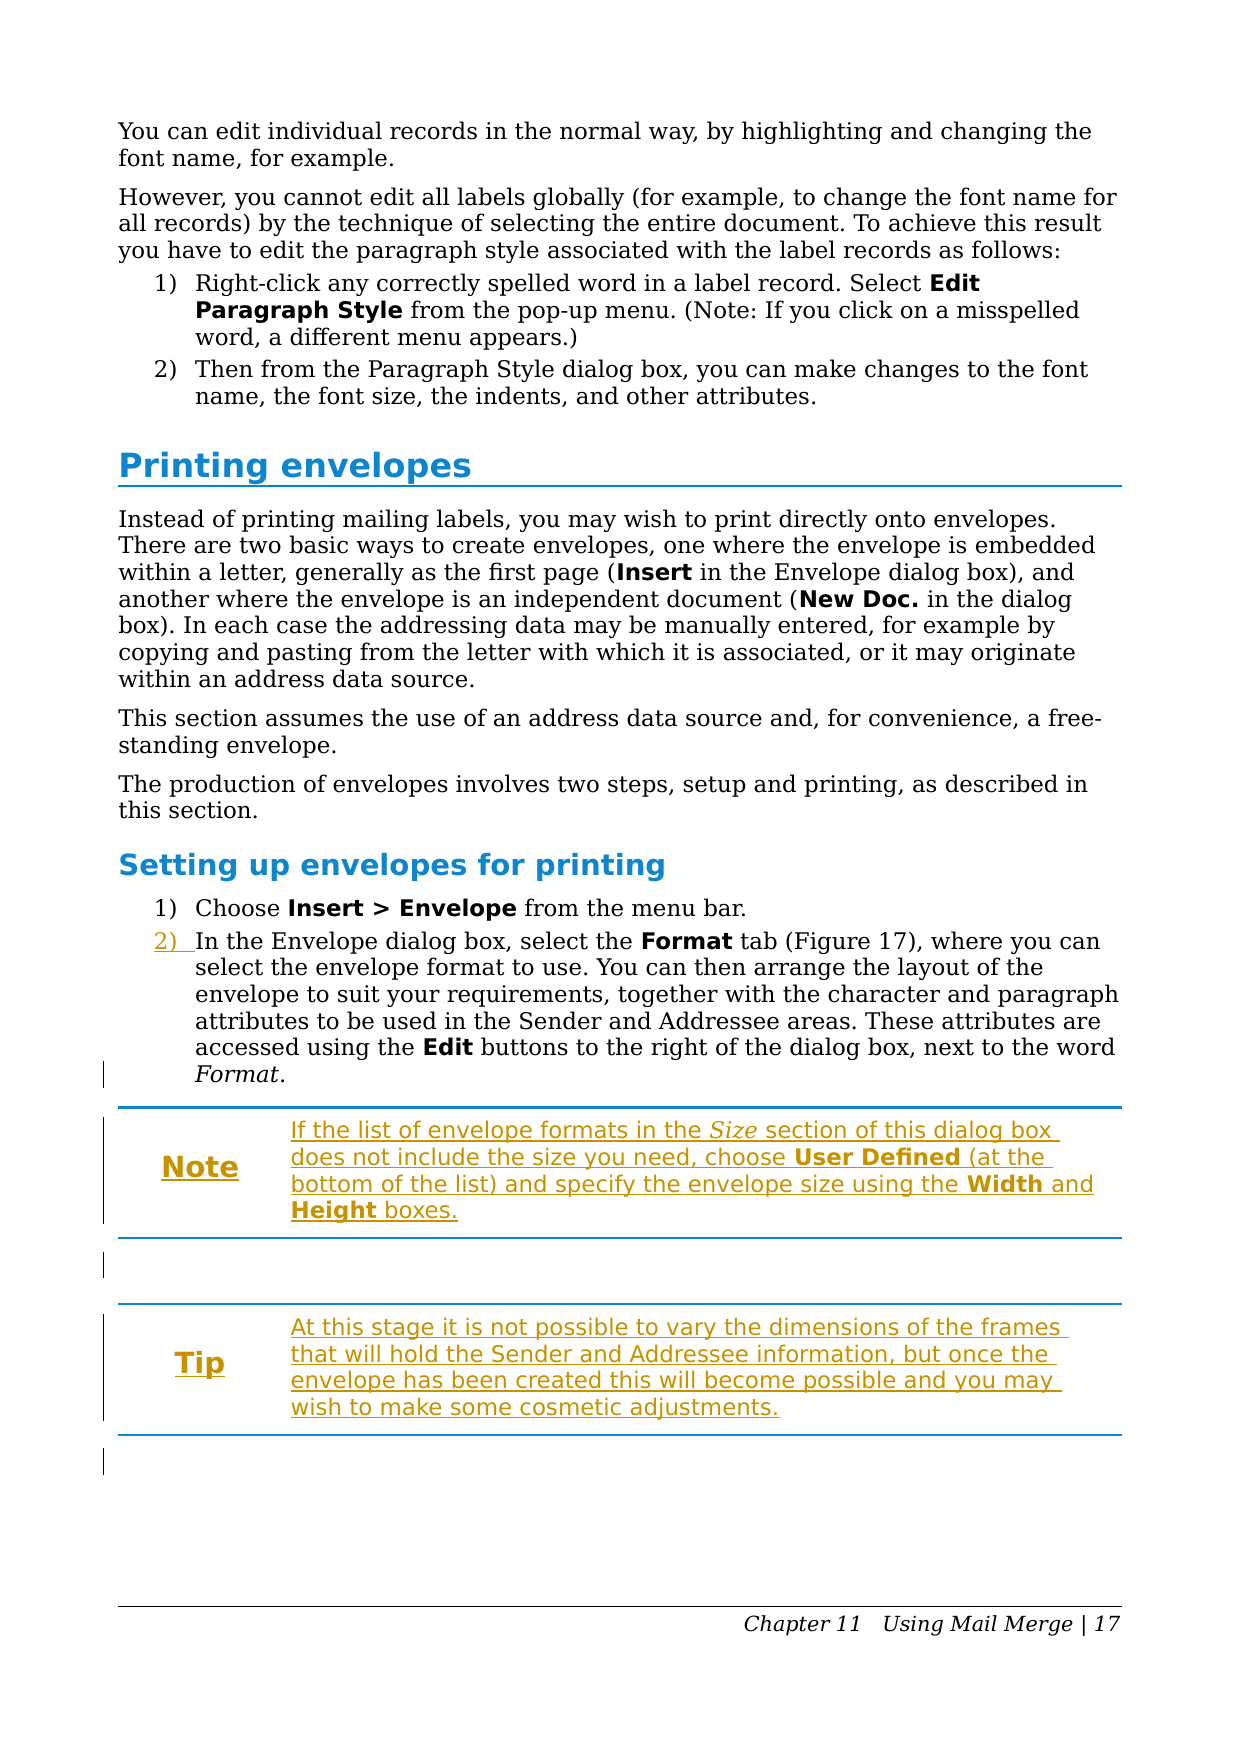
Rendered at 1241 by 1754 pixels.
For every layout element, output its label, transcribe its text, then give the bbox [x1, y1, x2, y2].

subtitle Setting up envelopes for printing [118, 848, 1122, 882]
table_header If the list of envelope formats in the Size section of this dialog box does not include the size you need, choose User Defined (at the bottom of the list) and specify the envelope size using the Width and Height boxes. [281, 1109, 1122, 1237]
list In the Envelope dialog box, select the Format tab (Figure 17), where you can select the envelope format to use. You can then arrange the layout of the envelope to suit your requirements, together with the character and paragraph attributes to be used in the Sender and Addressee areas. These attributes are accessed using the Edit buttons to the right of the dialog box, next to the word Format. [177, 928, 1122, 1088]
list Then from the Paragraph Style dialog box, you can make changes to the font name, the font size, the indents, and other attributes. [177, 357, 1122, 410]
list Right-click any correctly spelled word in a label record. Select Edit Paragraph Style from the pop-up menu. (Note: If you click on a misspelled word, a different menu appears.) [177, 270, 1122, 350]
table_header At this stage it is not possible to vary the dimensions of the frames that will hold the Sender and Addressee information, but once the envelope has been created this will become possible and you may wish to make some cosmetic adjustments. [281, 1305, 1122, 1434]
table_header Tip [118, 1305, 281, 1434]
text You can edit individual records in the normal way, by highlighting and changing the font name, for example. [118, 118, 1122, 171]
subtitle Printing envelopes [118, 446, 1122, 485]
table_header Note [118, 1109, 281, 1237]
list However, you cannot edit all labels globally (for example, to change the font name for all records) by the technique of selecting the entire document. To achieve this result you have to edit the paragraph style associated with the label records as follows: [118, 184, 1122, 264]
text Instead of printing mailing labels, you may wish to print directly onto envelopes. There are two basic ways to create envelopes, one where the envelope is embedded within a letter, generally as the first page (Insert in the Envelope dialog box), and another where the envelope is an independent document (New Doc. in the dialog box). In each case the addressing data may be manually entered, for example by copying and pasting from the letter with which it is associated, or it may originate within an address data source. [118, 506, 1122, 693]
list Choose Insert > Envelope from the menu bar. [177, 895, 1122, 922]
text This section assumes the use of an address data source and, for convenience, a free-standing envelope. [118, 705, 1122, 758]
text The production of envelopes involves two steps, setup and printing, as described in this section. [118, 771, 1122, 824]
